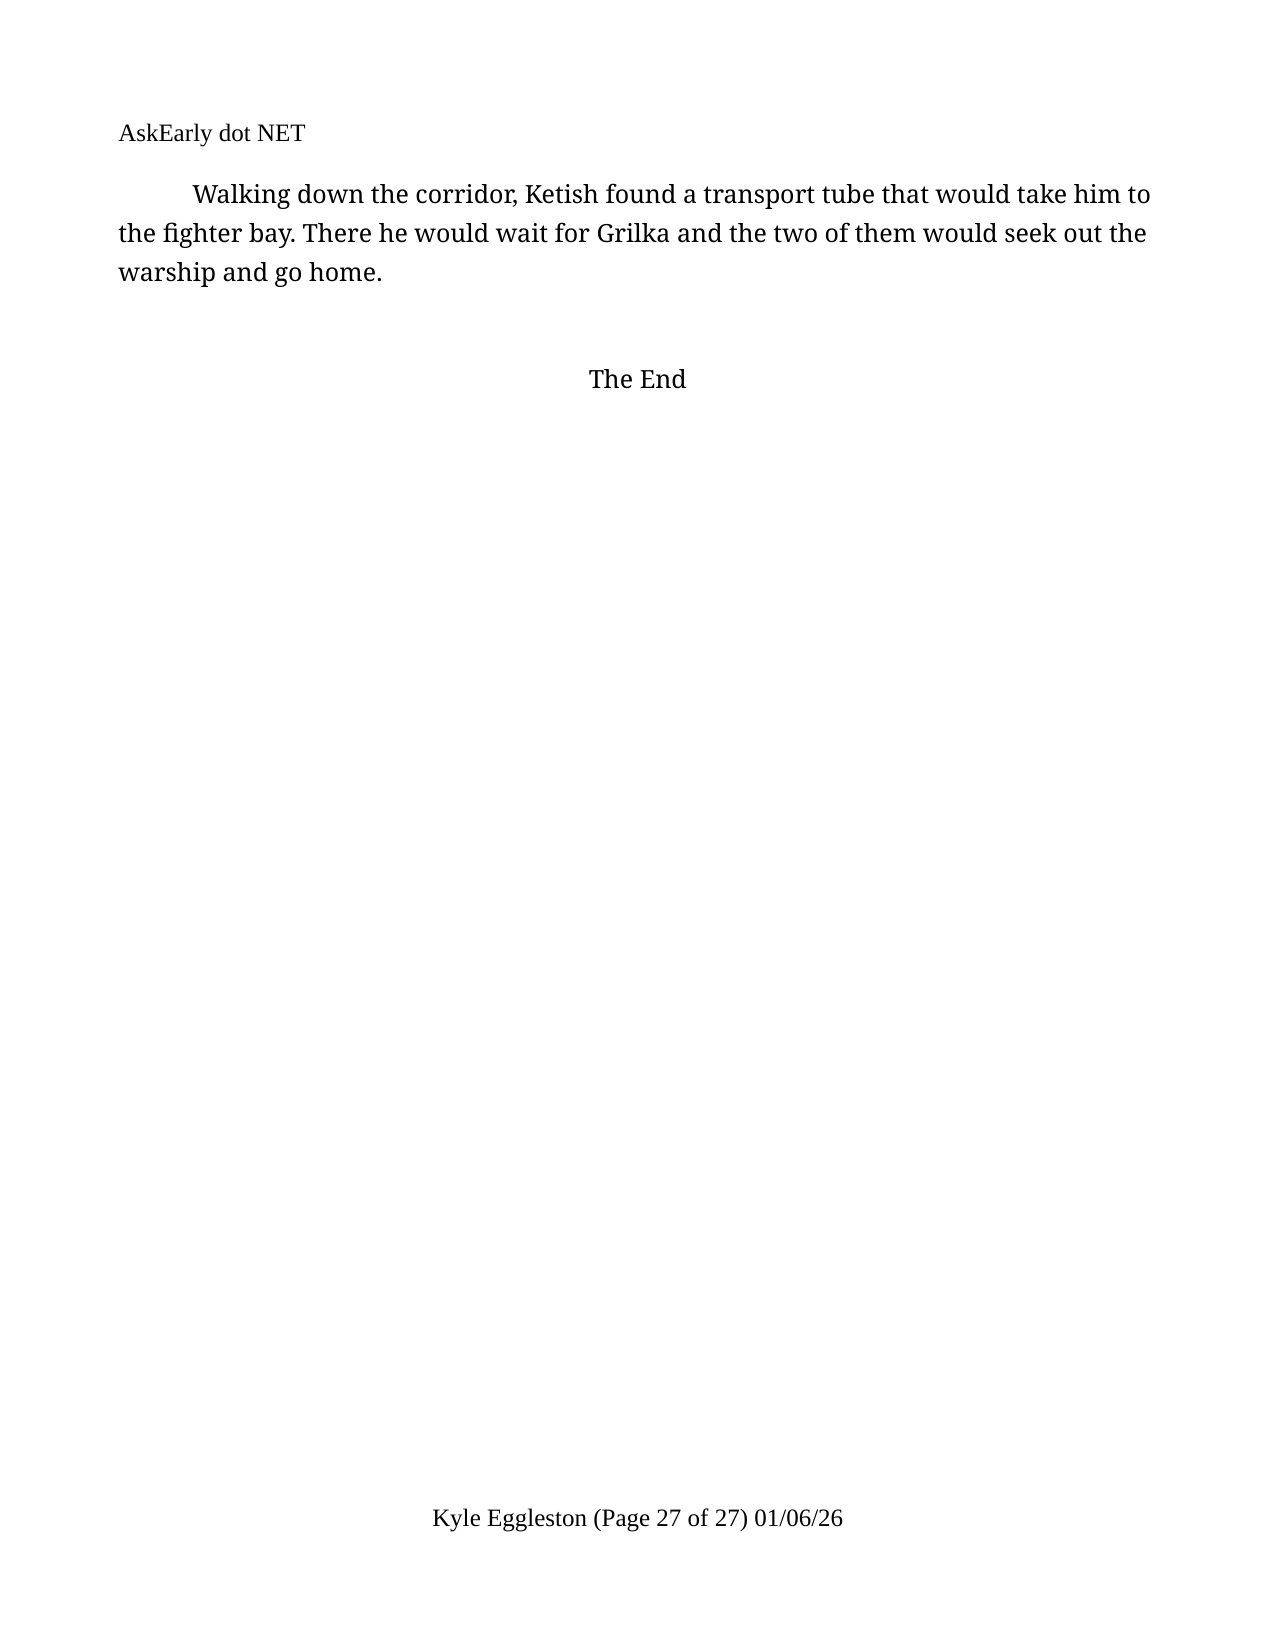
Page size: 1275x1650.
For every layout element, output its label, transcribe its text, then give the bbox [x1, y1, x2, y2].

text Walking down the corridor, Ketish found a transport tube that would take him to the fighter bay. There he would wait for Grilka and the two of them would seek out the warship and go home. [118, 176, 1157, 289]
text The End [118, 362, 1157, 396]
